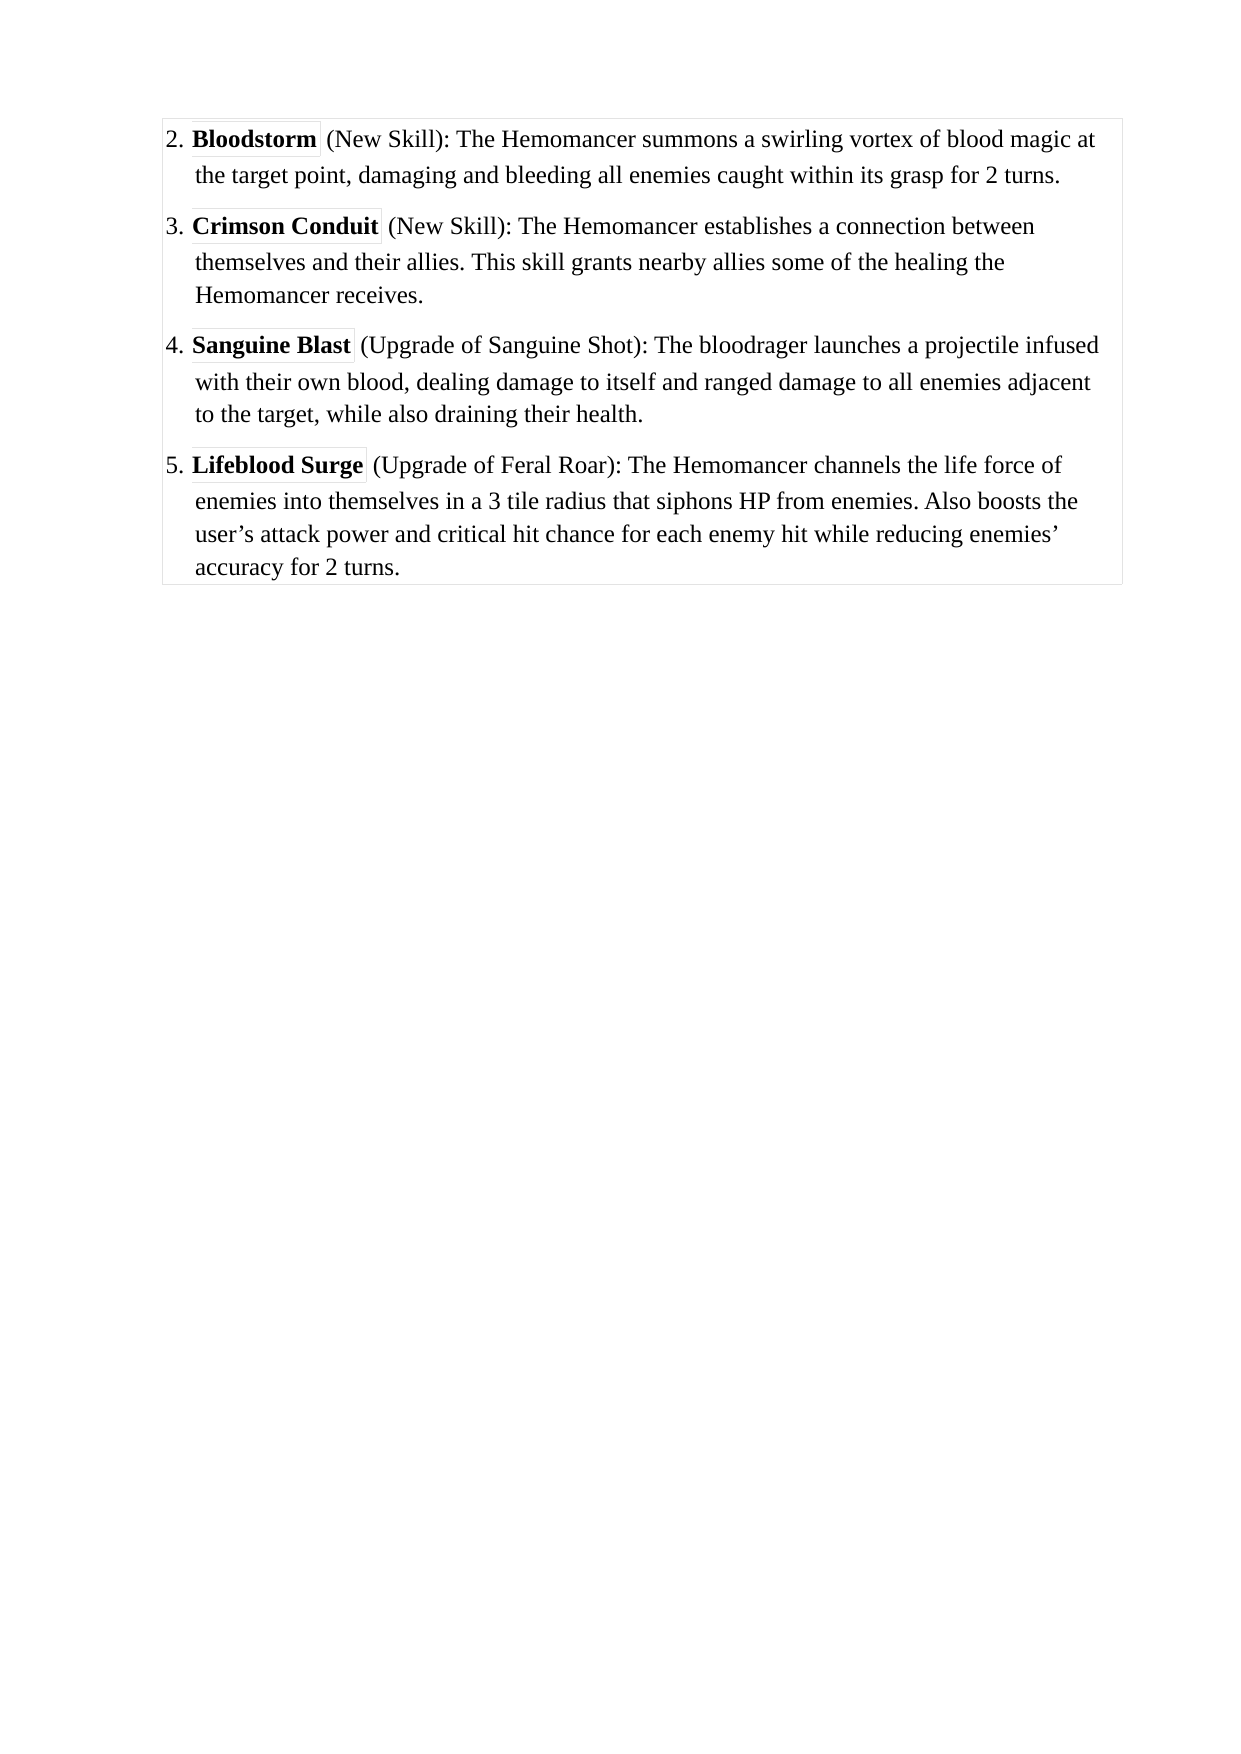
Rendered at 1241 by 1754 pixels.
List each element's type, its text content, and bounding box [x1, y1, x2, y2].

list Bloodstorm (New Skill): The Hemomancer summons a swirling vortex of blood magic at the target point, damaging and bleeding all enemies caught within its grasp for 2 turns. [163, 119, 1122, 189]
list Crimson Conduit (New Skill): The Hemomancer establishes a connection between themselves and their allies. This skill grants nearby allies some of the healing the Hemomancer receives. [163, 205, 1122, 309]
list Sanguine Blast (Upgrade of Sanguine Shot): The bloodrager launches a projectile infused with their own blood, dealing damage to itself and ranged damage to all enemies adjacent to the target, while also draining their health. [163, 324, 1122, 428]
list Lifeblood Surge (Upgrade of Feral Roar): The Hemomancer channels the life force of enemies into themselves in a 3 tile radius that siphons HP from enemies. Also boosts the user’s attack power and critical hit chance for each enemy hit while reducing enemies’ accuracy for 2 turns. [163, 444, 1122, 584]
